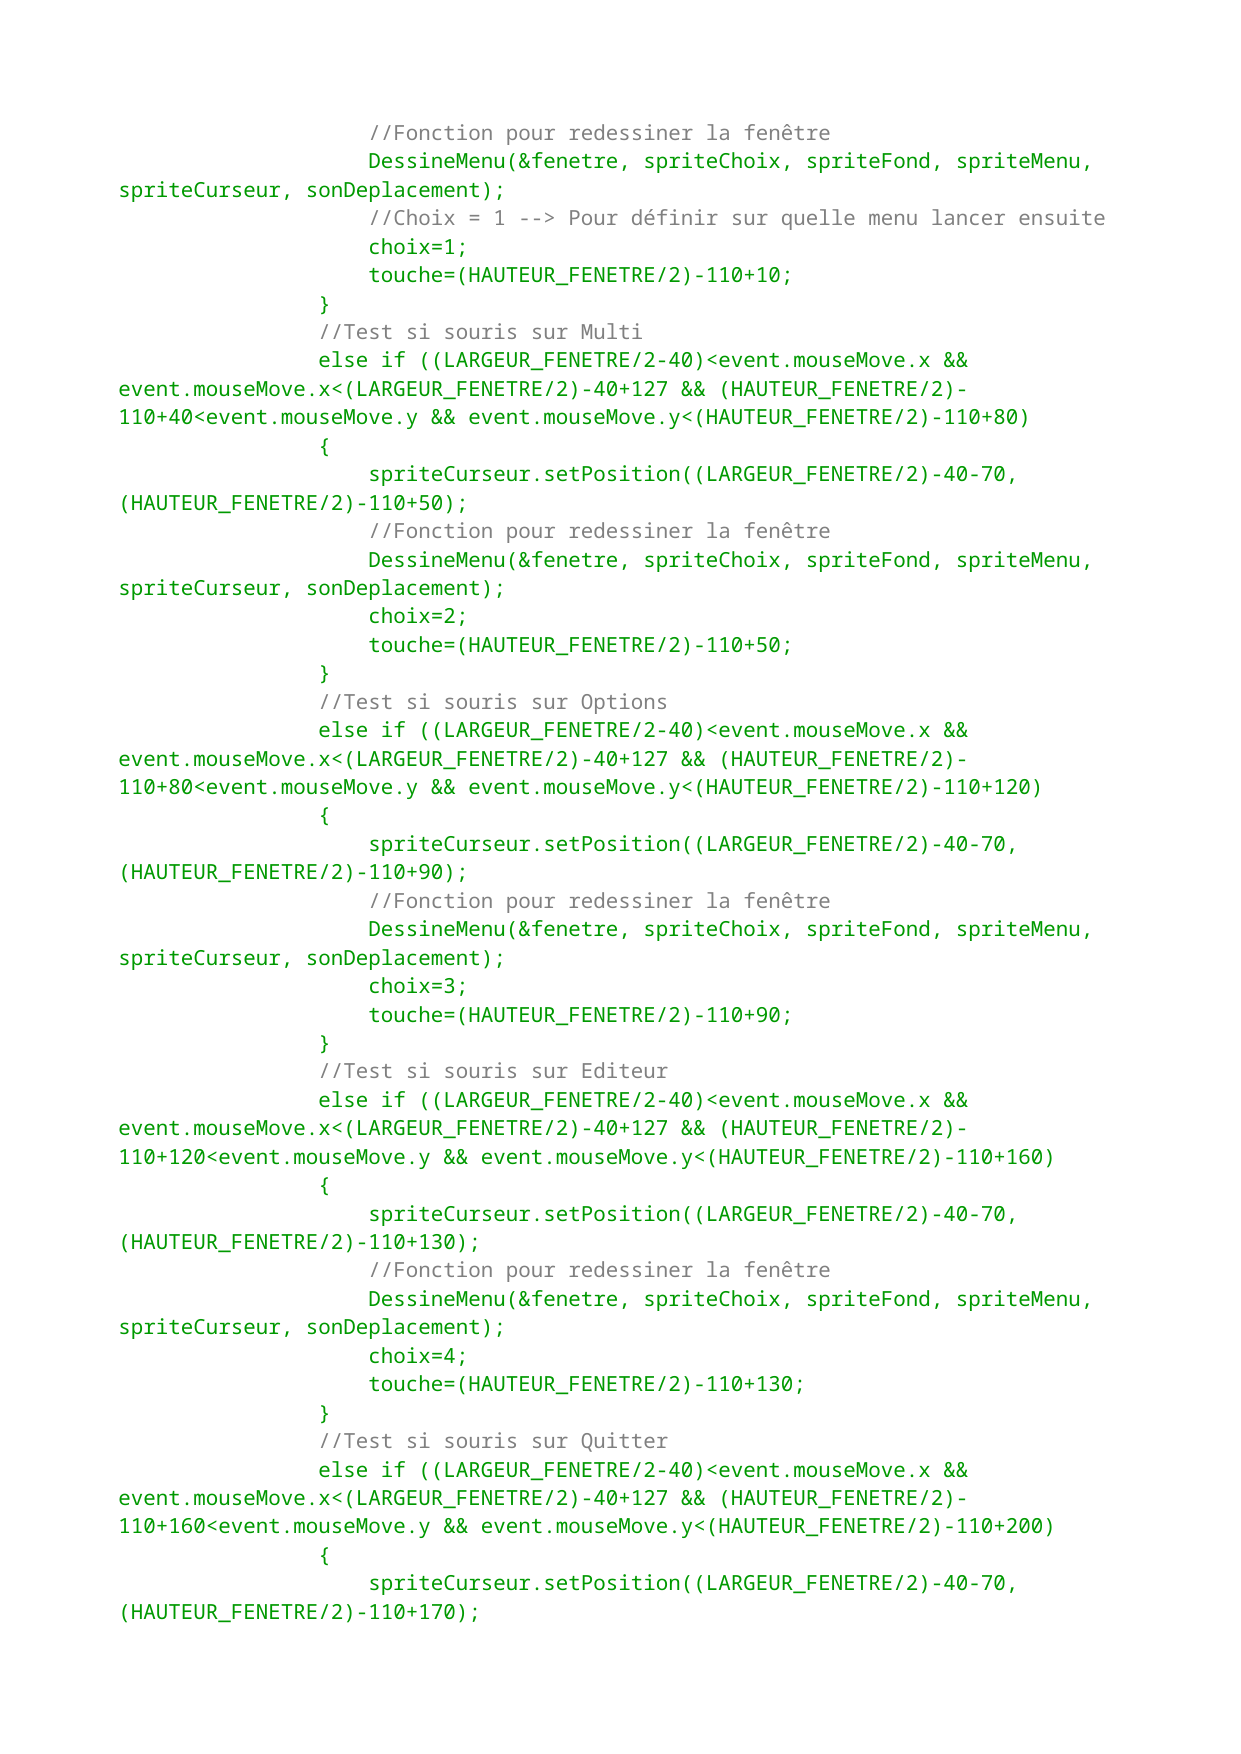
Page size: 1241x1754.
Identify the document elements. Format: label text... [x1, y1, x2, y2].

text touche=(HAUTEUR_FENETRE/2)-110+90; [118, 1000, 1122, 1028]
text { [118, 1540, 1122, 1568]
text //Test si souris sur Multi [118, 317, 1122, 346]
text else if ((LARGEUR_FENETRE/2-40)<event.mouseMove.x && event.mouseMove.x<(LARGEUR_FENETRE/2)-40+127 && (HAUTEUR_FENETRE/2)-110+120<event.mouseMove.y && event.mouseMove.y<(HAUTEUR_FENETRE/2)-110+160) [118, 1085, 1122, 1170]
text choix=3; [118, 971, 1122, 1000]
text spriteCurseur.setPosition((LARGEUR_FENETRE/2)-40-70,(HAUTEUR_FENETRE/2)-110+130); [118, 1199, 1122, 1256]
text //Fonction pour redessiner la fenêtre [118, 516, 1122, 545]
text DessineMenu(&fenetre, spriteChoix, spriteFond, spriteMenu, spriteCurseur, sonDeplacement); [118, 545, 1122, 602]
text spriteCurseur.setPosition((LARGEUR_FENETRE/2)-40-70,(HAUTEUR_FENETRE/2)-110+50); [118, 459, 1122, 516]
text else if ((LARGEUR_FENETRE/2-40)<event.mouseMove.x && event.mouseMove.x<(LARGEUR_FENETRE/2)-40+127 && (HAUTEUR_FENETRE/2)-110+40<event.mouseMove.y && event.mouseMove.y<(HAUTEUR_FENETRE/2)-110+80) [118, 346, 1122, 431]
text choix=2; [118, 602, 1122, 630]
text { [118, 431, 1122, 459]
text } [118, 1398, 1122, 1426]
text { [118, 801, 1122, 829]
text } [118, 1028, 1122, 1057]
text else if ((LARGEUR_FENETRE/2-40)<event.mouseMove.x && event.mouseMove.x<(LARGEUR_FENETRE/2)-40+127 && (HAUTEUR_FENETRE/2)-110+160<event.mouseMove.y && event.mouseMove.y<(HAUTEUR_FENETRE/2)-110+200) [118, 1455, 1122, 1540]
text DessineMenu(&fenetre, spriteChoix, spriteFond, spriteMenu, spriteCurseur, sonDeplacement); [118, 914, 1122, 971]
text //Test si souris sur Quitter [118, 1426, 1122, 1455]
text //Choix = 1 --> Pour définir sur quelle menu lancer ensuite [118, 203, 1122, 232]
text } [118, 289, 1122, 317]
text DessineMenu(&fenetre, spriteChoix, spriteFond, spriteMenu, spriteCurseur, sonDeplacement); [118, 1284, 1122, 1341]
text else if ((LARGEUR_FENETRE/2-40)<event.mouseMove.x && event.mouseMove.x<(LARGEUR_FENETRE/2)-40+127 && (HAUTEUR_FENETRE/2)-110+80<event.mouseMove.y && event.mouseMove.y<(HAUTEUR_FENETRE/2)-110+120) [118, 715, 1122, 801]
text touche=(HAUTEUR_FENETRE/2)-110+10; [118, 260, 1122, 289]
text //Fonction pour redessiner la fenêtre [118, 1256, 1122, 1284]
text choix=1; [118, 232, 1122, 260]
text touche=(HAUTEUR_FENETRE/2)-110+130; [118, 1369, 1122, 1398]
text spriteCurseur.setPosition((LARGEUR_FENETRE/2)-40-70,(HAUTEUR_FENETRE/2)-110+90); [118, 829, 1122, 886]
text //Test si souris sur Options [118, 687, 1122, 715]
text //Fonction pour redessiner la fenêtre [118, 886, 1122, 914]
text choix=4; [118, 1341, 1122, 1369]
text //Test si souris sur Editeur [118, 1057, 1122, 1085]
text } [118, 658, 1122, 687]
text { [118, 1170, 1122, 1199]
text spriteCurseur.setPosition((LARGEUR_FENETRE/2)-40-70,(HAUTEUR_FENETRE/2)-110+170); [118, 1568, 1122, 1625]
text DessineMenu(&fenetre, spriteChoix, spriteFond, spriteMenu, spriteCurseur, sonDeplacement); [118, 147, 1122, 203]
text //Fonction pour redessiner la fenêtre [118, 118, 1122, 147]
text touche=(HAUTEUR_FENETRE/2)-110+50; [118, 630, 1122, 658]
